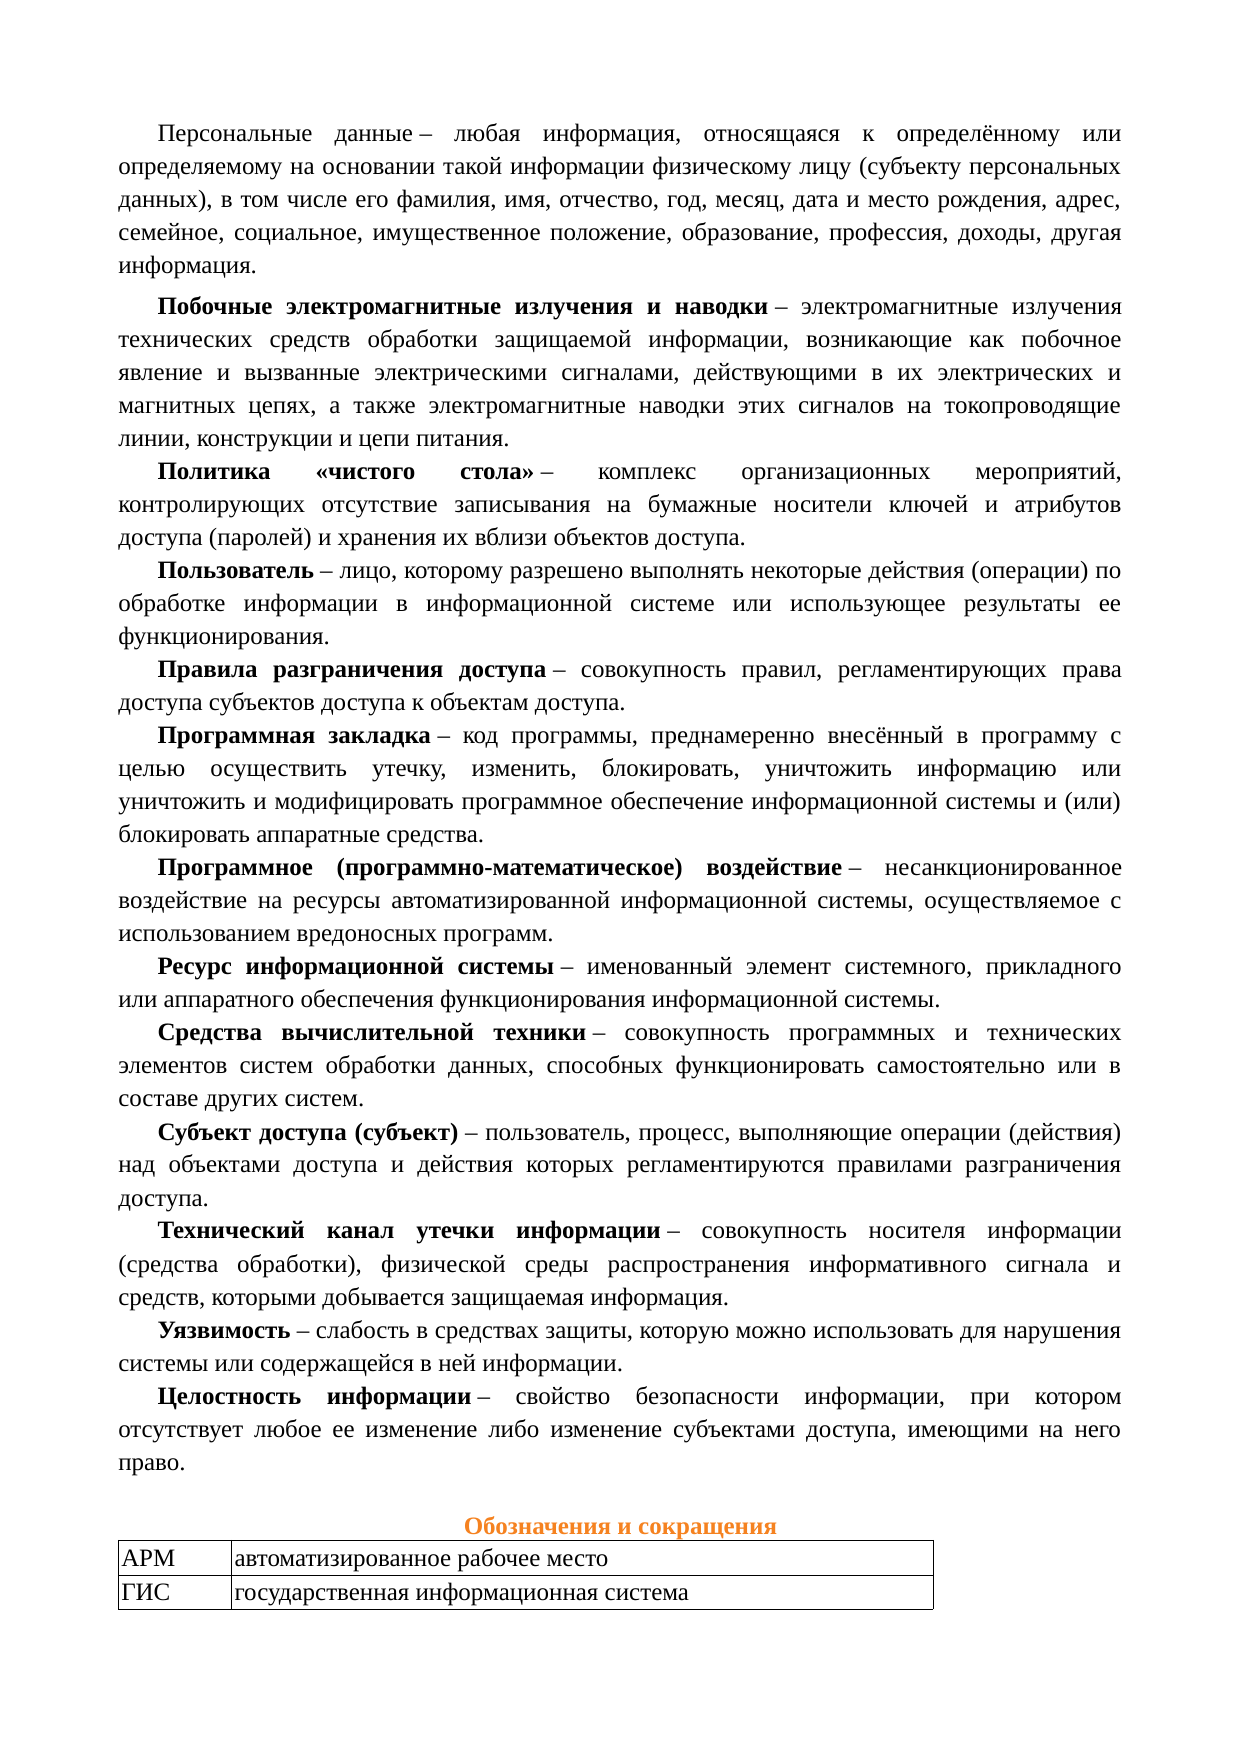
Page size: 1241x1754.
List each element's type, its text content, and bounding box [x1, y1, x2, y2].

text Средства вычислительной техники – совокупность программных и технических элементов систем обработки данных, способных функционировать самостоятельно или в составе других систем. [118, 1017, 1122, 1112]
text Ресурс информационной системы – именованный элемент системного, прикладного или аппаратного обеспечения функционирования информационной системы. [118, 951, 1122, 1013]
text Технический канал утечки информации – совокупность носителя информации (средства обработки), физической среды распространения информативного сигнала и средств, которыми добывается защищаемая информация. [118, 1216, 1122, 1310]
table_cell ГИС [119, 1576, 231, 1609]
table_header автоматизированное рабочее место [232, 1541, 933, 1574]
text Уязвимость – слабость в средствах защиты, которую можно использовать для нарушения системы или содержащейся в ней информации. [118, 1315, 1122, 1376]
table_cell государственная информационная система [232, 1576, 933, 1609]
table_header АРМ [119, 1541, 231, 1574]
text Побочные электромагнитные излучения и наводки – электромагнитные излучения технических средств обработки защищаемой информации, возникающие как побочное явление и вызванные электрическими сигналами, действующими в их электрических и магнитных цепях, а также электромагнитные наводки этих сигналов на токопроводящие линии, конструкции и цепи питания. [118, 291, 1122, 452]
text Правила разграничения доступа – совокупность правил, регламентирующих права доступа субъектов доступа к объектам доступа. [118, 654, 1122, 716]
text Персональные данные – любая информация, относящаяся к определённому или определяемому на основании такой информации физическому лицу (субъекту персональных данных), в том числе его фамилия, имя, отчество, год, месяц, дата и место рождения, адрес, семейное, социальное, имущественное положение, образование, профессия, доходы, другая информация. [118, 118, 1122, 279]
text Программное (программно-математическое) воздействие – несанкционированное воздействие на ресурсы автоматизированной информационной системы, осуществляемое с использованием вредоносных программ. [118, 852, 1122, 947]
text Целостность информации – свойство безопасности информации, при котором отсутствует любое ее изменение либо изменение субъектами доступа, имеющими на него право. [118, 1381, 1122, 1476]
subtitle Обозначения и сокращения [118, 1511, 1122, 1540]
text Политика «чистого стола» – комплекс организационных мероприятий, контролирующих отсутствие записывания на бумажные носители ключей и атрибутов доступа (паролей) и хранения их вблизи объектов доступа. [118, 456, 1122, 551]
text Субъект доступа (субъект) – пользователь, процесс, выполняющие операции (действия) над объектами доступа и действия которых регламентируются правилами разграничения доступа. [118, 1117, 1122, 1211]
text Пользователь – лицо, которому разрешено выполнять некоторые действия (операции) по обработке информации в информационной системе или использующее результаты ее функционирования. [118, 555, 1122, 650]
text Программная закладка – код программы, преднамеренно внесённый в программу с целью осуществить утечку, изменить, блокировать, уничтожить информацию или уничтожить и модифицировать программное обеспечение информационной системы и (или) блокировать аппаратные средства. [118, 720, 1122, 848]
